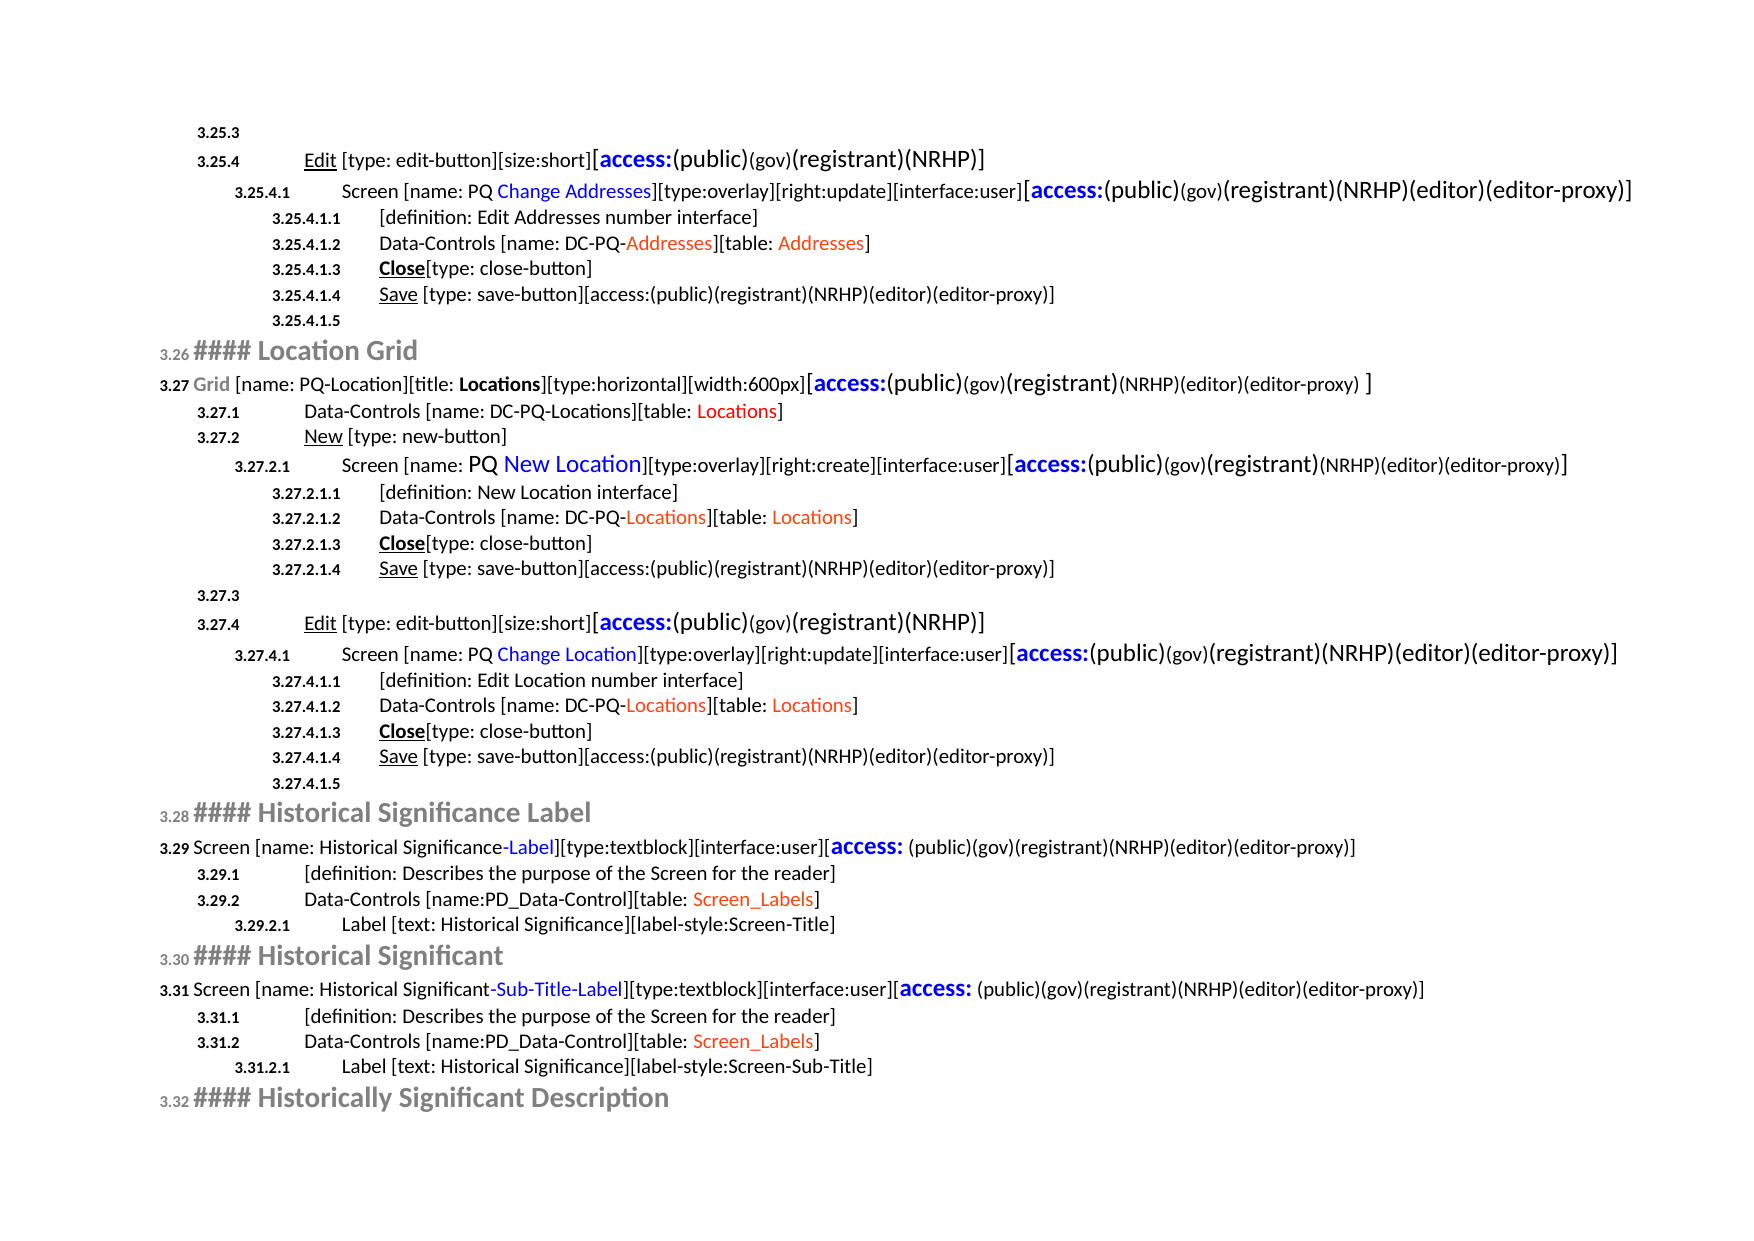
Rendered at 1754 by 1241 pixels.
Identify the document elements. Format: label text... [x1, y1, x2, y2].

list #### Historical Significant [156, 937, 1636, 972]
list Screen [name: PQ Change Location][type:overlay][right:update][interface:user][access:(public)(gov)(registrant)(NRHP)(editor)(editor-proxy)] [231, 637, 1636, 667]
list [definition: Describes the purpose of the Screen for the reader] [193, 1003, 1636, 1028]
list [definition: New Location interface] [268, 479, 1636, 504]
list Grid [name: PQ-Location][title: Locations][type:horizontal][width:600px][access:(public)(gov)(registrant)(NRHP)(editor)(editor-proxy) ] [156, 367, 1636, 398]
list Save [type: save-button][access:(public)(registrant)(NRHP)(editor)(editor-proxy)] [268, 555, 1636, 581]
list Edit [type: edit-button][size:short][access:(public)(gov)(registrant)(NRHP)] [193, 143, 1636, 174]
list #### Historical Significance Label [156, 794, 1636, 830]
list Screen [name: Historical Significant-Sub-Title-Label][type:textblock][interface:user][access: (public)(gov)(registrant)(NRHP)(editor)(editor-proxy)] [156, 972, 1636, 1003]
list Screen [name: PQ New Location][type:overlay][right:create][interface:user][access:(public)(gov)(registrant)(NRHP)(editor)(editor-proxy)] [231, 449, 1636, 479]
list [definition: Edit Addresses number interface] [268, 204, 1636, 230]
list Screen [name: PQ Change Addresses][type:overlay][right:update][interface:user][access:(public)(gov)(registrant)(NRHP)(editor)(editor-proxy)] [231, 174, 1636, 204]
list Data-Controls [name: DC-PQ-Locations][table: Locations] [268, 693, 1636, 718]
list Data-Controls [name: DC-PQ-Locations][table: Locations] [268, 504, 1636, 530]
list Data-Controls [name:PD_Data-Control][table: Screen_Labels] [193, 886, 1636, 911]
list Edit [type: edit-button][size:short][access:(public)(gov)(registrant)(NRHP)] [193, 606, 1636, 637]
list Data-Controls [name: DC-PQ-Locations][table: Locations] [193, 398, 1636, 423]
list #### Historically Significant Description [156, 1079, 1636, 1115]
list Label [text: Historical Significance][label-style:Screen-Sub-Title] [231, 1054, 1636, 1079]
list Save [type: save-button][access:(public)(registrant)(NRHP)(editor)(editor-proxy)] [268, 743, 1636, 769]
list Close[type: close-button] [268, 255, 1636, 281]
list [definition: Describes the purpose of the Screen for the reader] [193, 861, 1636, 886]
list Data-Controls [name:PD_Data-Control][table: Screen_Labels] [193, 1028, 1636, 1054]
list #### Location Grid [156, 332, 1636, 367]
list Close[type: close-button] [268, 530, 1636, 555]
list Screen [name: Historical Significance-Label][type:textblock][interface:user][access: (public)(gov)(registrant)(NRHP)(editor)(editor-proxy)] [156, 830, 1636, 861]
list Save [type: save-button][access:(public)(registrant)(NRHP)(editor)(editor-proxy)] [268, 281, 1636, 306]
list Data-Controls [name: DC-PQ-Addresses][table: Addresses] [268, 230, 1636, 255]
list New [type: new-button] [193, 423, 1636, 449]
list Close[type: close-button] [268, 718, 1636, 743]
list Label [text: Historical Significance][label-style:Screen-Title] [231, 911, 1636, 937]
list [definition: Edit Location number interface] [268, 667, 1636, 693]
